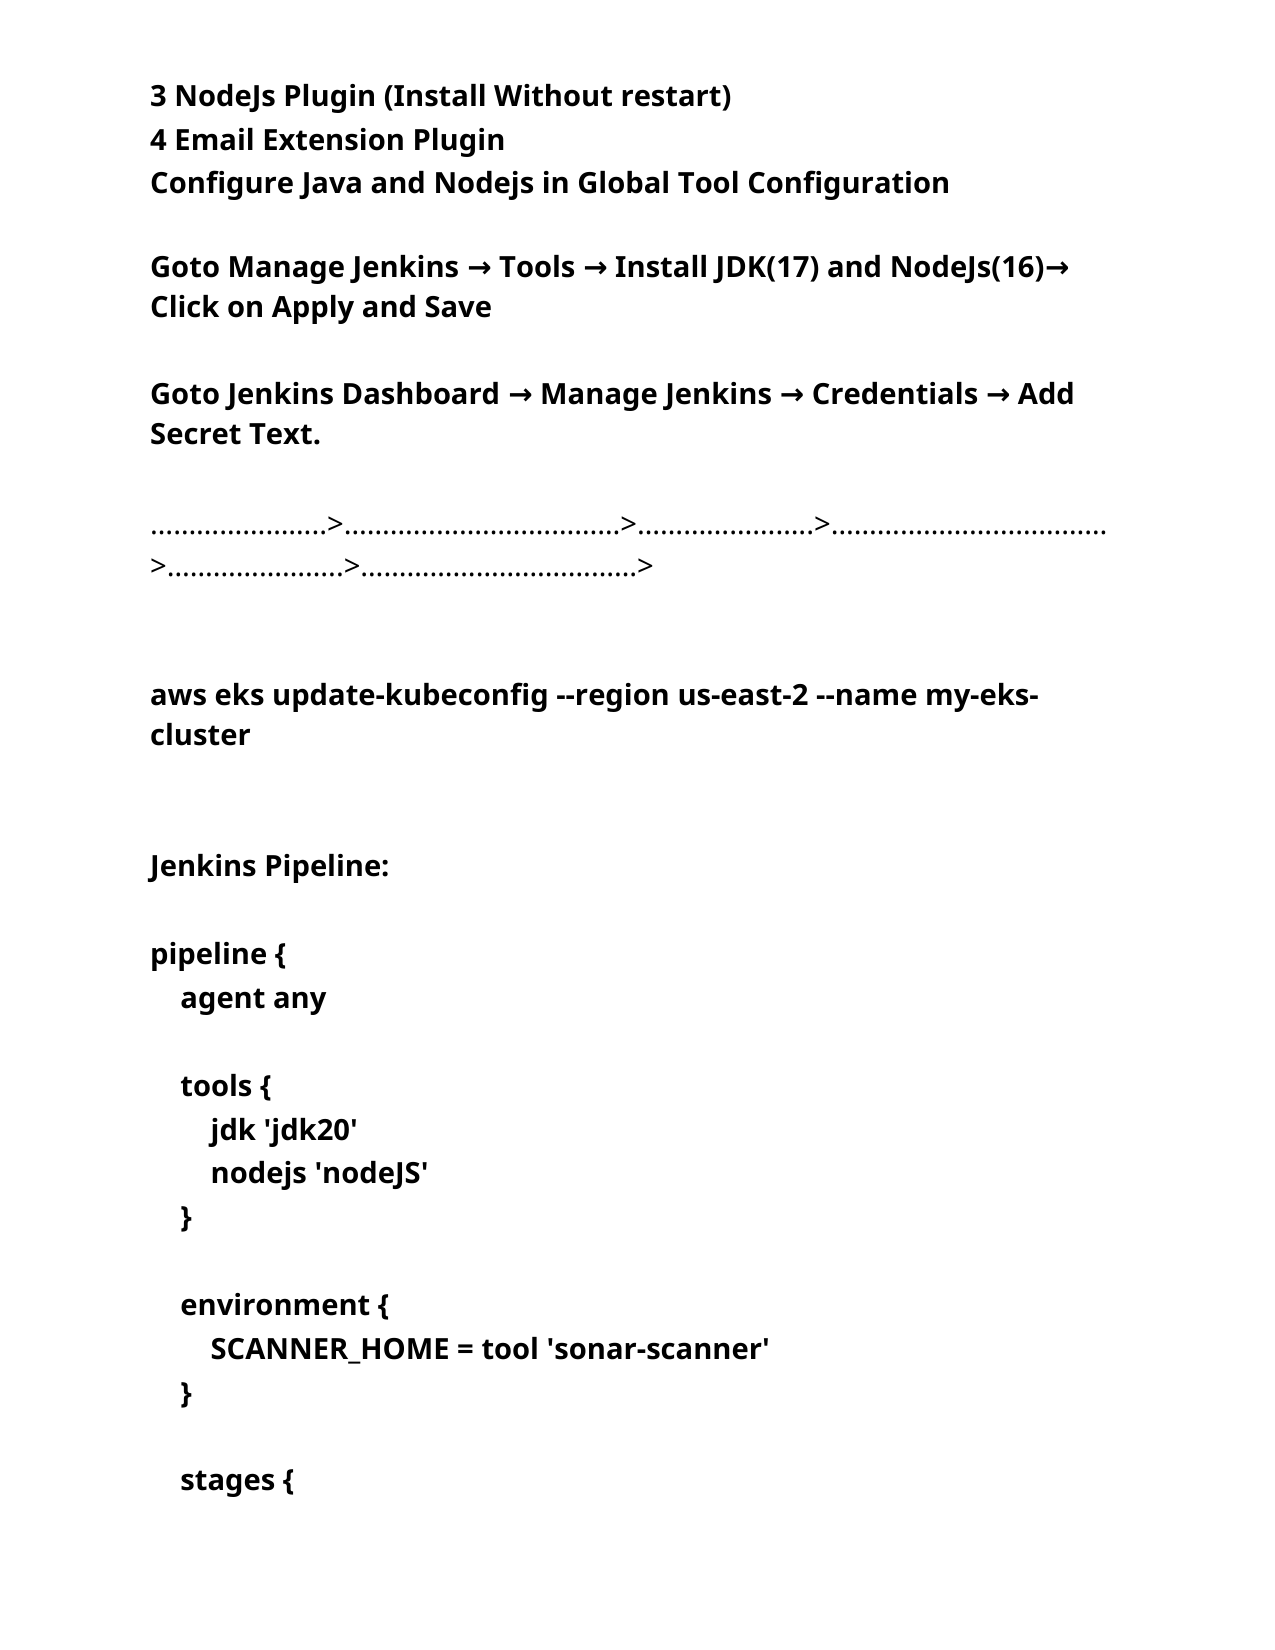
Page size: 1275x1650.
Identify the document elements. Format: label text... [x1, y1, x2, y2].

text jdk 'jdk20' [150, 1109, 1125, 1148]
text stages { [150, 1459, 1125, 1499]
text pipeline { [150, 933, 1125, 973]
text environment { [150, 1284, 1125, 1324]
text tools { [150, 1065, 1125, 1104]
text agent any [150, 977, 1125, 1017]
text nodejs 'nodeJS' [150, 1153, 1125, 1192]
text Jenkins Pipeline: [150, 846, 1125, 885]
text Configure Java and Nodejs in Global Tool Configuration [150, 163, 1125, 202]
text } [150, 1196, 1125, 1236]
text Goto Manage Jenkins → Tools → Install JDK(17) and NodeJs(16)→ Click on Apply and Save [150, 246, 1125, 326]
text } [150, 1372, 1125, 1412]
text Goto Jenkins Dashboard → Manage Jenkins → Credentials → Add Secret Text. [150, 374, 1125, 453]
text aws eks update-kubeconfig --region us-east-2 --name my-eks-cluster [150, 674, 1125, 754]
text 4 Email Extension Plugin [150, 119, 1125, 158]
text SCANNER_HOME = tool 'sonar-scanner' [150, 1328, 1125, 1368]
text …………………..>………………………………>…………………..>………………………………>…………………..>………………………………> [150, 503, 1125, 584]
text 3 NodeJs Plugin (Install Without restart) [150, 75, 1125, 115]
